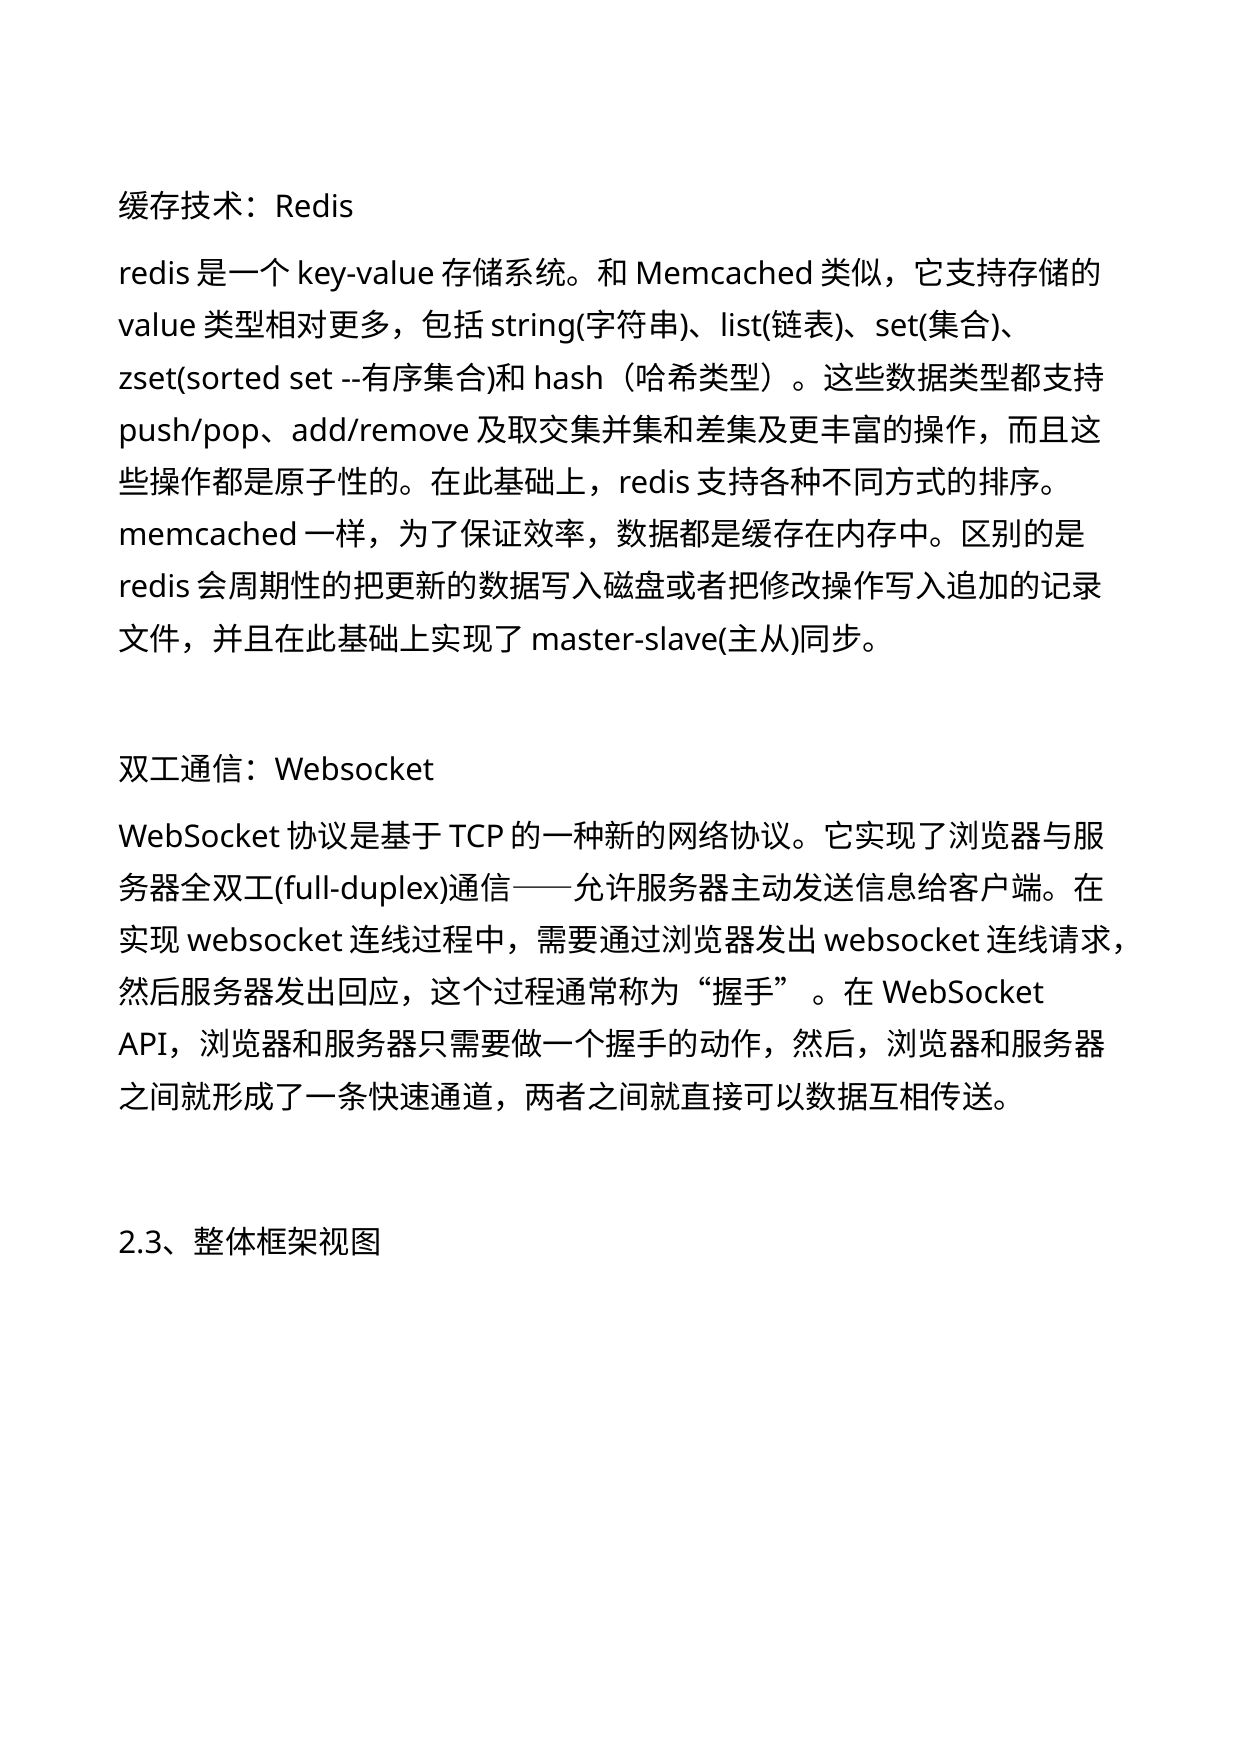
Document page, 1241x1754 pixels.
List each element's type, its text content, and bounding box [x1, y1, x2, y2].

text 缓存技术：Redis [118, 182, 1122, 227]
text redis是一个key-value存储系统。和Memcached类似，它支持存储的value类型相对更多，包括string(字符串)、list(链表)、set(集合)、zset(sorted set --有序集合)和hash（哈希类型）。这些数据类型都支持push/pop、add/remove及取交集并集和差集及更丰富的操作，而且这些操作都是原子性的。在此基础上，redis支持各种不同方式的排序。memcached一样，为了保证效率，数据都是缓存在内存中。区别的是redis会周期性的把更新的数据写入磁盘或者把修改操作写入追加的记录文件，并且在此基础上实现了master-slave(主从)同步。 [118, 248, 1122, 659]
text 双工通信：Websocket [118, 744, 1122, 789]
text 2.3、整体框架视图 [118, 1217, 1122, 1262]
text WebSocket协议是基于TCP的一种新的网络协议。它实现了浏览器与服务器全双工(full-duplex)通信——允许服务器主动发送信息给客户端。在实现websocket连线过程中，需要通过浏览器发出websocket连线请求，然后服务器发出回应，这个过程通常称为“握手” 。在 WebSocket API，浏览器和服务器只需要做一个握手的动作，然后，浏览器和服务器之间就形成了一条快速通道，两者之间就直接可以数据互相传送。 [118, 811, 1122, 1117]
